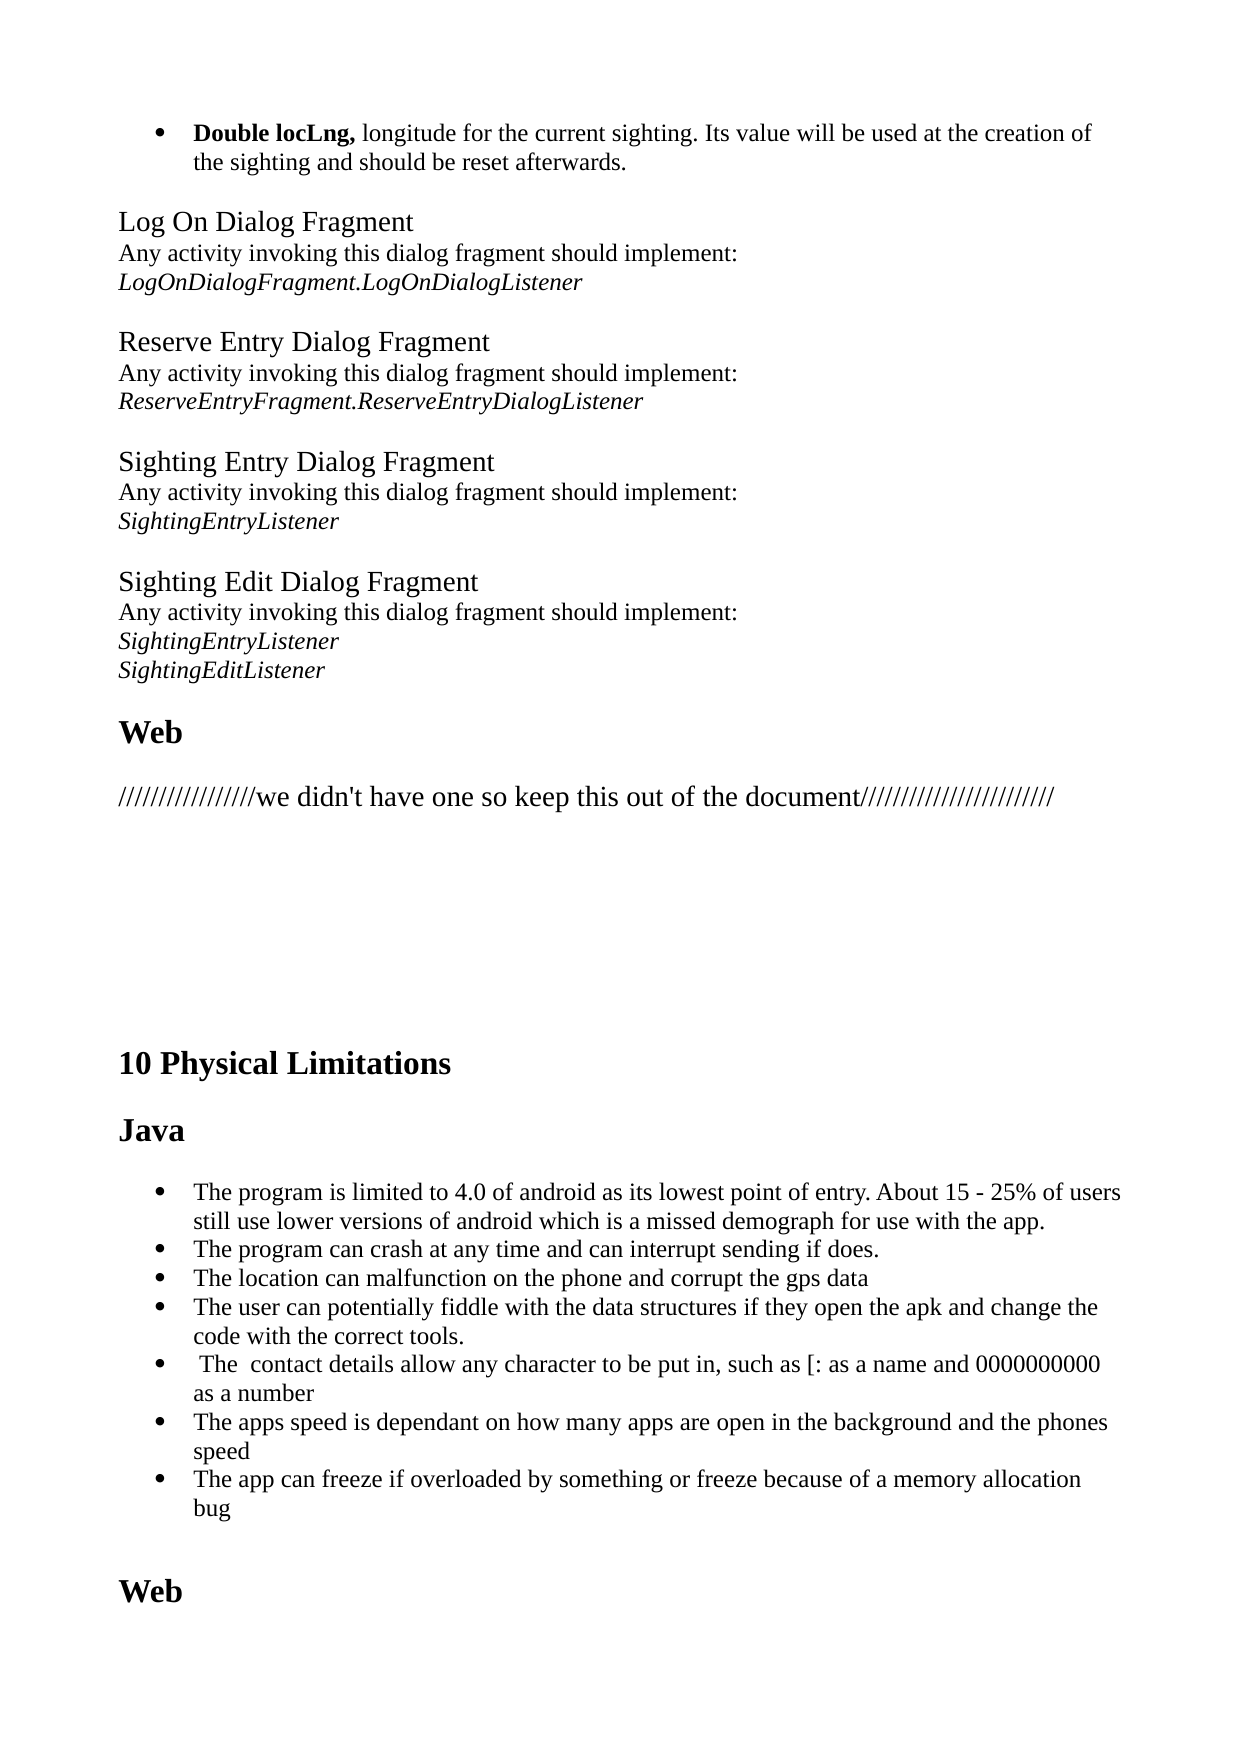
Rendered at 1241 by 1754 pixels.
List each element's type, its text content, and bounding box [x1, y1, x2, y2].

text ReserveEntryFragment.ReserveEntryDialogListener [118, 386, 1122, 415]
text Log On Dialog Fragment [118, 204, 1122, 238]
text Any activity invoking this dialog fragment should implement: [118, 238, 1122, 267]
text Web [118, 712, 1122, 751]
list The apps speed is dependant on how many apps are open in the background and the phones speed [156, 1407, 1122, 1464]
text Web [118, 1572, 1122, 1610]
text Sighting Edit Dialog Fragment [118, 564, 1122, 597]
text Any activity invoking this dialog fragment should implement: [118, 358, 1122, 386]
list The location can malfunction on the phone and corrupt the gps data [156, 1263, 1122, 1292]
text SightingEntryListener [118, 506, 1122, 535]
list The user can potentially fiddle with the data structures if they open the apk and change the code with the correct tools. [156, 1292, 1122, 1349]
text /////////////////we didn't have one so keep this out of the document//////////////////////// [118, 779, 1122, 813]
text Java [118, 1110, 1122, 1148]
text 10 Physical Limitations [118, 1043, 1122, 1081]
text Any activity invoking this dialog fragment should implement: [118, 597, 1122, 626]
list The program is limited to 4.0 of android as its lowest point of entry. About 15 - 25% of users still use lower versions of android which is a missed demograph for use with the app. [156, 1177, 1122, 1234]
text Reserve Entry Dialog Fragment [118, 324, 1122, 358]
text Sighting Entry Dialog Fragment [118, 444, 1122, 477]
text SightingEditListener [118, 655, 1122, 683]
list Double locLng, longitude for the current sighting. Its value will be used at the creation of the sighting and should be reset afterwards. [156, 118, 1122, 176]
list The contact details allow any character to be put in, such as [: as a name and 0000000000 as a number [156, 1349, 1122, 1407]
text SightingEntryListener [118, 626, 1122, 655]
text LogOnDialogFragment.LogOnDialogListener [118, 267, 1122, 295]
list The app can freeze if overloaded by something or freeze because of a memory allocation bug [156, 1464, 1122, 1522]
list The program can crash at any time and can interrupt sending if does. [156, 1234, 1122, 1263]
text Any activity invoking this dialog fragment should implement: [118, 477, 1122, 506]
